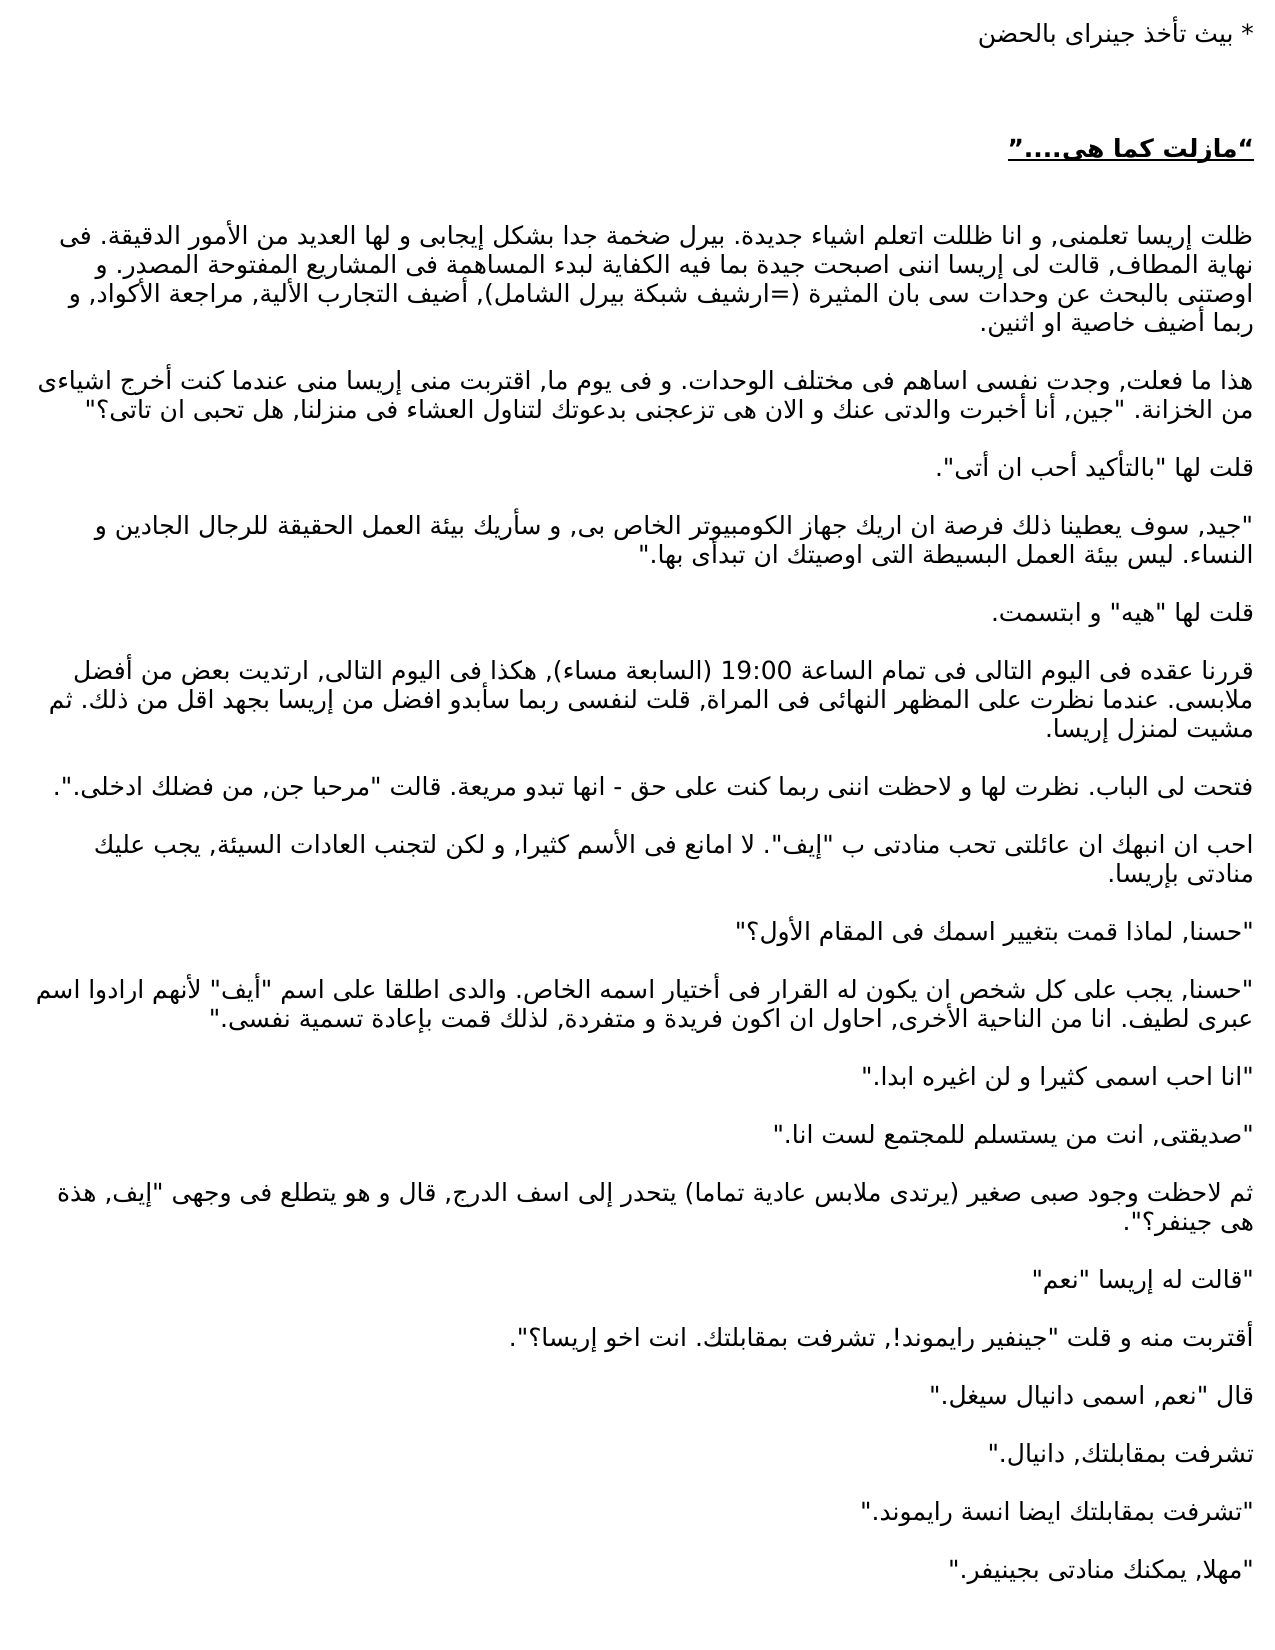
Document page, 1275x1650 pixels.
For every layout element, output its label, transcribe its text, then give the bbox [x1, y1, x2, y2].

text "قالت له إريسا "نعم" [25, 1265, 1254, 1294]
text قلت لها "بالتأكيد أحب ان أتى". [25, 453, 1254, 482]
text تشرفت بمقابلتك, دانيال." [25, 1439, 1254, 1468]
text ظلت إريسا تعلمنى, و انا ظللت اتعلم اشياء جديدة. بيرل ضخمة جدا بشكل إيجابى و لها العديد من الأمور الدقيقة. فى نهاية المطاف, قالت لى إريسا اننى اصبحت جيدة بما فيه الكفاية لبدء المساهمة فى المشاريع المفتوحة المصدر. و اوصتنى بالبحث عن وحدات سى بان المثيرة (=ارشيف شبكة بيرل الشامل), أضيف التجارب الألية, مراجعة الأكواد, و ربما أضيف خاصية او اثنين. [25, 221, 1254, 337]
text هذا ما فعلت, وجدت نفسى اساهم فى مختلف الوحدات. و فى يوم ما, اقتربت منى إريسا منى عندما كنت أخرج اشياءى من الخزانة. "جين, أنا أخبرت والدتى عنك و الان هى تزعجنى بدعوتك لتناول العشاء فى منزلنا, هل تحبى ان تاتى؟" [25, 366, 1254, 424]
text "انا احب اسمى كثيرا و لن اغيره ابدا." [25, 1062, 1254, 1092]
text "حسنا, لماذا قمت بتغيير اسمك فى المقام الأول؟" [25, 917, 1254, 947]
text "مهلا, يمكنك منادتى بجينيفر." [25, 1555, 1254, 1584]
text ثم لاحظت وجود صبى صغير (يرتدى ملابس عادية تماما) يتحدر إلى اسف الدرج, قال و هو يتطلع فى وجهى "إيف, هذة هى جينفر؟". [25, 1178, 1254, 1237]
text "صديقتى, انت من يستسلم للمجتمع لست انا." [25, 1120, 1254, 1149]
text "تشرفت بمقابلتك ايضا انسة رايموند." [25, 1497, 1254, 1526]
text أقتربت منه و قلت "جينفير رايموند!, تشرفت بمقابلتك. انت اخو إريسا؟". [25, 1323, 1254, 1352]
text قلت لها "هيه" و ابتسمت. [25, 598, 1254, 627]
text "جيد, سوف يعطينا ذلك فرصة ان اريك جهاز الكومبيوتر الخاص بى, و سأريك بيئة العمل الحقيقة للرجال الجادين و النساء. ليس بيئة العمل البسيطة التى اوصيتك ان تبدأى بها." [25, 511, 1254, 569]
text * بيث تأخذ جينراى بالحضن [25, 19, 1254, 48]
text قررنا عقده فى اليوم التالى فى تمام الساعة 19:00 (السابعة مساء), هكذا فى اليوم التالى, ارتديت بعض من أفضل ملابسى. عندما نظرت على المظهر النهائى فى المراة, قلت لنفسى ربما سأبدو افضل من إريسا بجهد اقل من ذلك. ثم مشيت لمنزل إريسا. [25, 656, 1254, 744]
text احب ان انبهك ان عائلتى تحب منادتى ب "إيف". لا امانع فى الأسم كثيرا, و لكن لتجنب العادات السيئة, يجب عليك منادتى بإريسا. [25, 830, 1254, 889]
text "حسنا, يجب على كل شخص ان يكون له القرار فى أختيار اسمه الخاص. والدى اطلقا على اسم "أيف" لأنهم ارادوا اسم عبرى لطيف. انا من الناحية الأخرى, احاول ان اكون فريدة و متفردة, لذلك قمت بإعادة تسمية نفسى." [25, 975, 1254, 1034]
text قال "نعم, اسمى دانيال سيغل." [25, 1381, 1254, 1410]
text فتحت لى الباب. نظرت لها و لاحظت اننى ربما كنت على حق - انها تبدو مريعة. قالت "مرحبا جن, من فضلك ادخلى.". [25, 772, 1254, 802]
text “مازلت كما هى....” [25, 134, 1254, 163]
